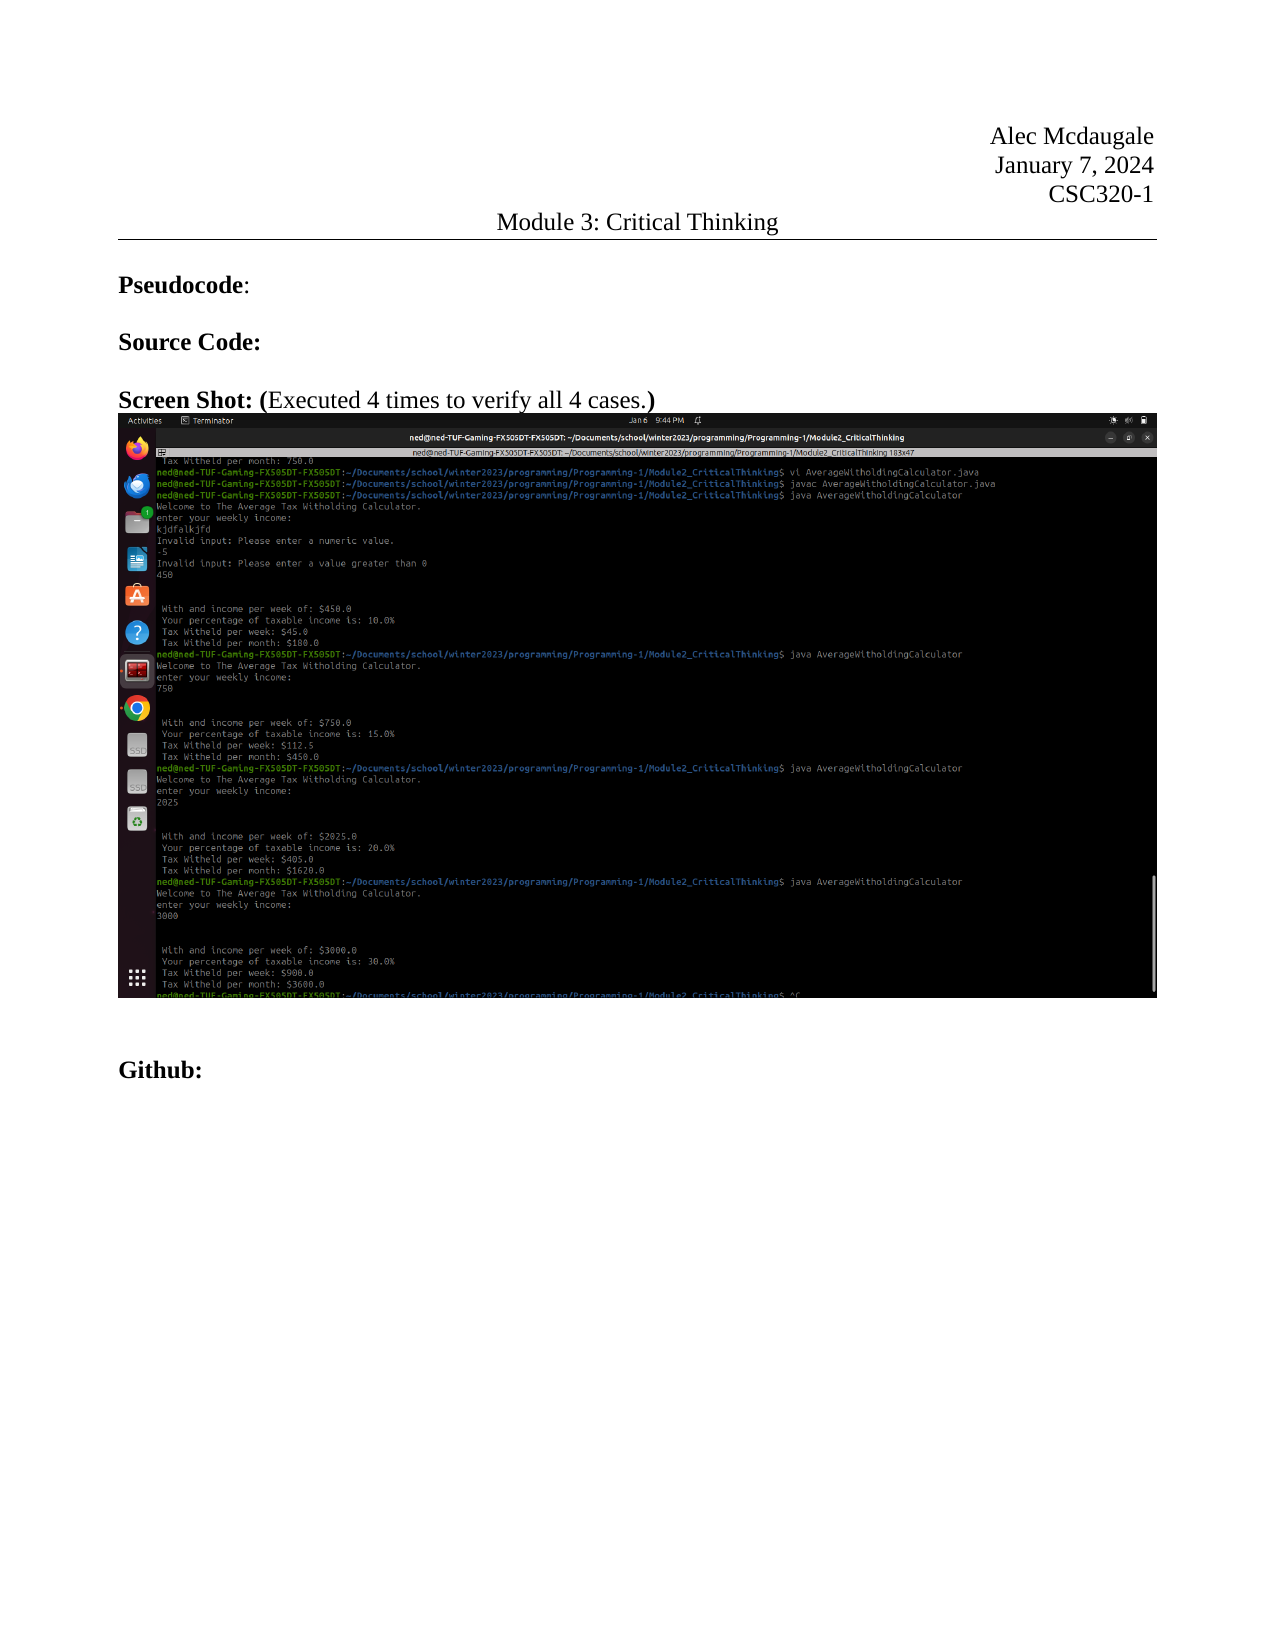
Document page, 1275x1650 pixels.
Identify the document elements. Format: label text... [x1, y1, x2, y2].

picture [118, 413, 1157, 998]
text Screen Shot: (Executed 4 times to verify all 4 cases.) [118, 385, 1157, 413]
text Source Code: [118, 327, 1157, 356]
text Github: [118, 1055, 1157, 1084]
text Pseudocode: [118, 270, 1157, 298]
